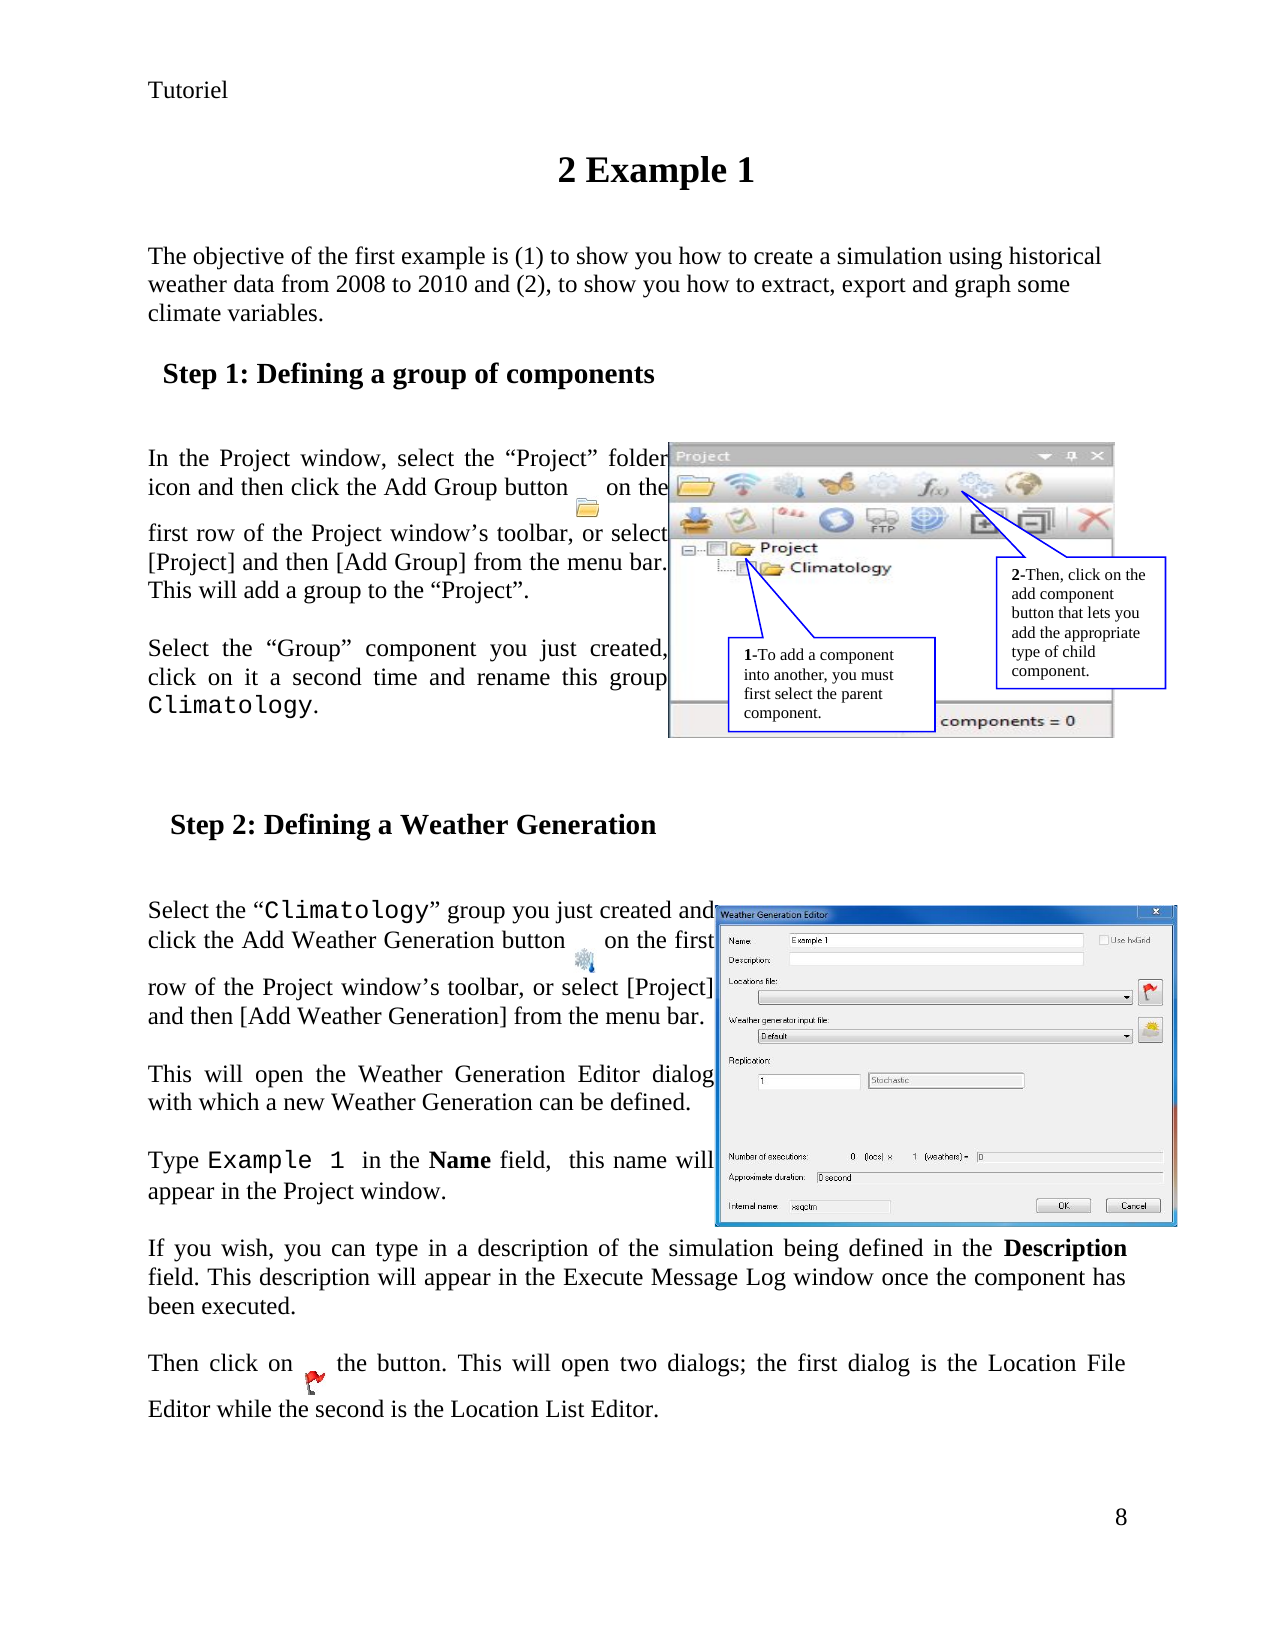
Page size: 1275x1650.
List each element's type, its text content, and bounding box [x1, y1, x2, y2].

subtitle 2 Example 1 [185, 148, 1127, 191]
text Type Example 1 in the Name field, this name will appear in the Project window. [148, 1145, 714, 1204]
text Then click on the button. This will open two dialogs; the first dialog is the Location File Editor while the second is the Location List Editor. [148, 1348, 1127, 1423]
text The objective of the first example is (1) to show you how to create a simulation using historical weather data from 2008 to 2010 and (2), to show you how to extract, export and graph some climate variables. [148, 241, 1127, 327]
subtitle Step 1: Defining a group of components [162, 356, 1127, 389]
text If you wish, you can type in a description of the simulation being defined in the Description field. This description will appear in the Execute Message Log window once the component has been executed. [148, 1233, 1127, 1319]
subtitle Step 2: Defining a Weather Generation [162, 807, 1127, 841]
text This will open the Weather Generation Editor dialog with which a new Weather Generation can be defined. [148, 1059, 714, 1116]
text Select the “Climatology” group you just created and click the Add Weather Generation button on the first row of the Project window’s toolbar, or select [Project] and then [Add Weather Generation] from the menu bar. [148, 895, 1127, 1030]
text Select the “Group” component you just created, click on it a second time and rename this group Climatology. [148, 633, 668, 721]
text In the Project window, select the “Project” folder icon and then click the Add Group button on the first row of the Project window’s toolbar, or select [Project] and then [Add Group] from the menu bar. This will add a group to the “Project”. [148, 443, 668, 604]
